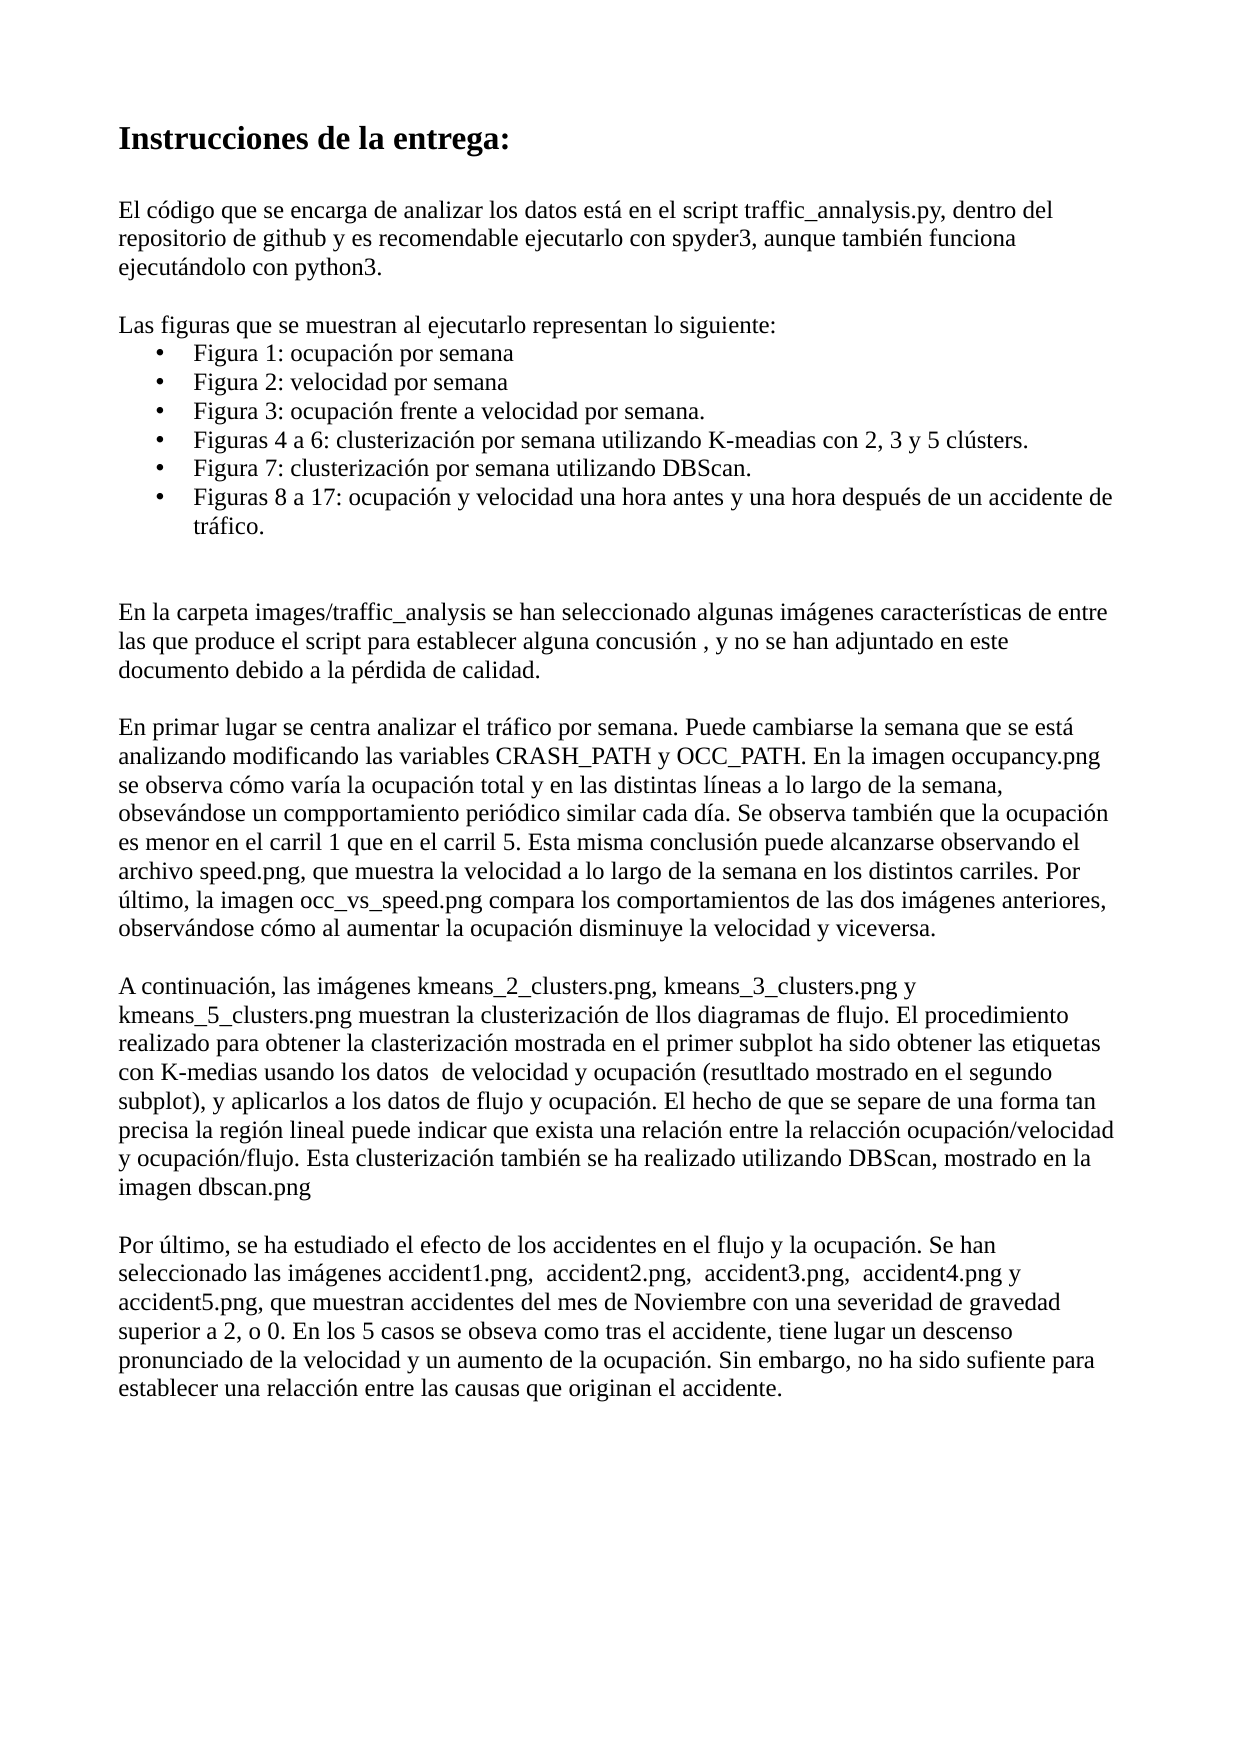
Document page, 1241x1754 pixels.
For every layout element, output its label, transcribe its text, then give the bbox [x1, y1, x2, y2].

text El código que se encarga de analizar los datos está en el script traffic_annalysis.py, dentro del repositorio de github y es recomendable ejecutarlo con spyder3, aunque también funciona ejecutándolo con python3. [118, 195, 1122, 281]
list Figura 2: velocidad por semana [156, 367, 1122, 396]
text En primar lugar se centra analizar el tráfico por semana. Puede cambiarse la semana que se está analizando modificando las variables CRASH_PATH y OCC_PATH. En la imagen occupancy.png se observa cómo varía la ocupación total y en las distintas líneas a lo largo de la semana, obsevándose un compportamiento periódico similar cada día. Se observa también que la ocupación es menor en el carril 1 que en el carril 5. Esta misma conclusión puede alcanzarse observando el archivo speed.png, que muestra la velocidad a lo largo de la semana en los distintos carriles. Por último, la imagen occ_vs_speed.png compara los comportamientos de las dos imágenes anteriores, observándose cómo al aumentar la ocupación disminuye la velocidad y viceversa. [118, 712, 1122, 942]
text Las figuras que se muestran al ejecutarlo representan lo siguiente: [118, 310, 1122, 338]
text Instrucciones de la entrega: [118, 118, 1122, 156]
list Figura 3: ocupación frente a velocidad por semana. [156, 396, 1122, 425]
text En la carpeta images/traffic_analysis se han seleccionado algunas imágenes características de entre las que produce el script para establecer alguna concusión , y no se han adjuntado en este documento debido a la pérdida de calidad. [118, 597, 1122, 683]
list Figuras 4 a 6: clusterización por semana utilizando K-meadias con 2, 3 y 5 clústers. [156, 425, 1122, 453]
list Figura 1: ocupación por semana [156, 338, 1122, 367]
text Por último, se ha estudiado el efecto de los accidentes en el flujo y la ocupación. Se han seleccionado las imágenes accident1.png, accident2.png, accident3.png, accident4.png y accident5.png, que muestran accidentes del mes de Noviembre con una severidad de gravedad superior a 2, o 0. En los 5 casos se obseva como tras el accidente, tiene lugar un descenso pronunciado de la velocidad y un aumento de la ocupación. Sin embargo, no ha sido sufiente para establecer una relacción entre las causas que originan el accidente. [118, 1230, 1122, 1402]
list Figuras 8 a 17: ocupación y velocidad una hora antes y una hora después de un accidente de tráfico. [156, 482, 1122, 540]
list Figura 7: clusterización por semana utilizando DBScan. [156, 453, 1122, 482]
text A continuación, las imágenes kmeans_2_clusters.png, kmeans_3_clusters.png y kmeans_5_clusters.png muestran la clusterización de llos diagramas de flujo. El procedimiento realizado para obtener la clasterización mostrada en el primer subplot ha sido obtener las etiquetas con K-medias usando los datos de velocidad y ocupación (resutltado mostrado en el segundo subplot), y aplicarlos a los datos de flujo y ocupación. El hecho de que se separe de una forma tan precisa la región lineal puede indicar que exista una relación entre la relacción ocupación/velocidad y ocupación/flujo. Esta clusterización también se ha realizado utilizando DBScan, mostrado en la imagen dbscan.png [118, 971, 1122, 1201]
